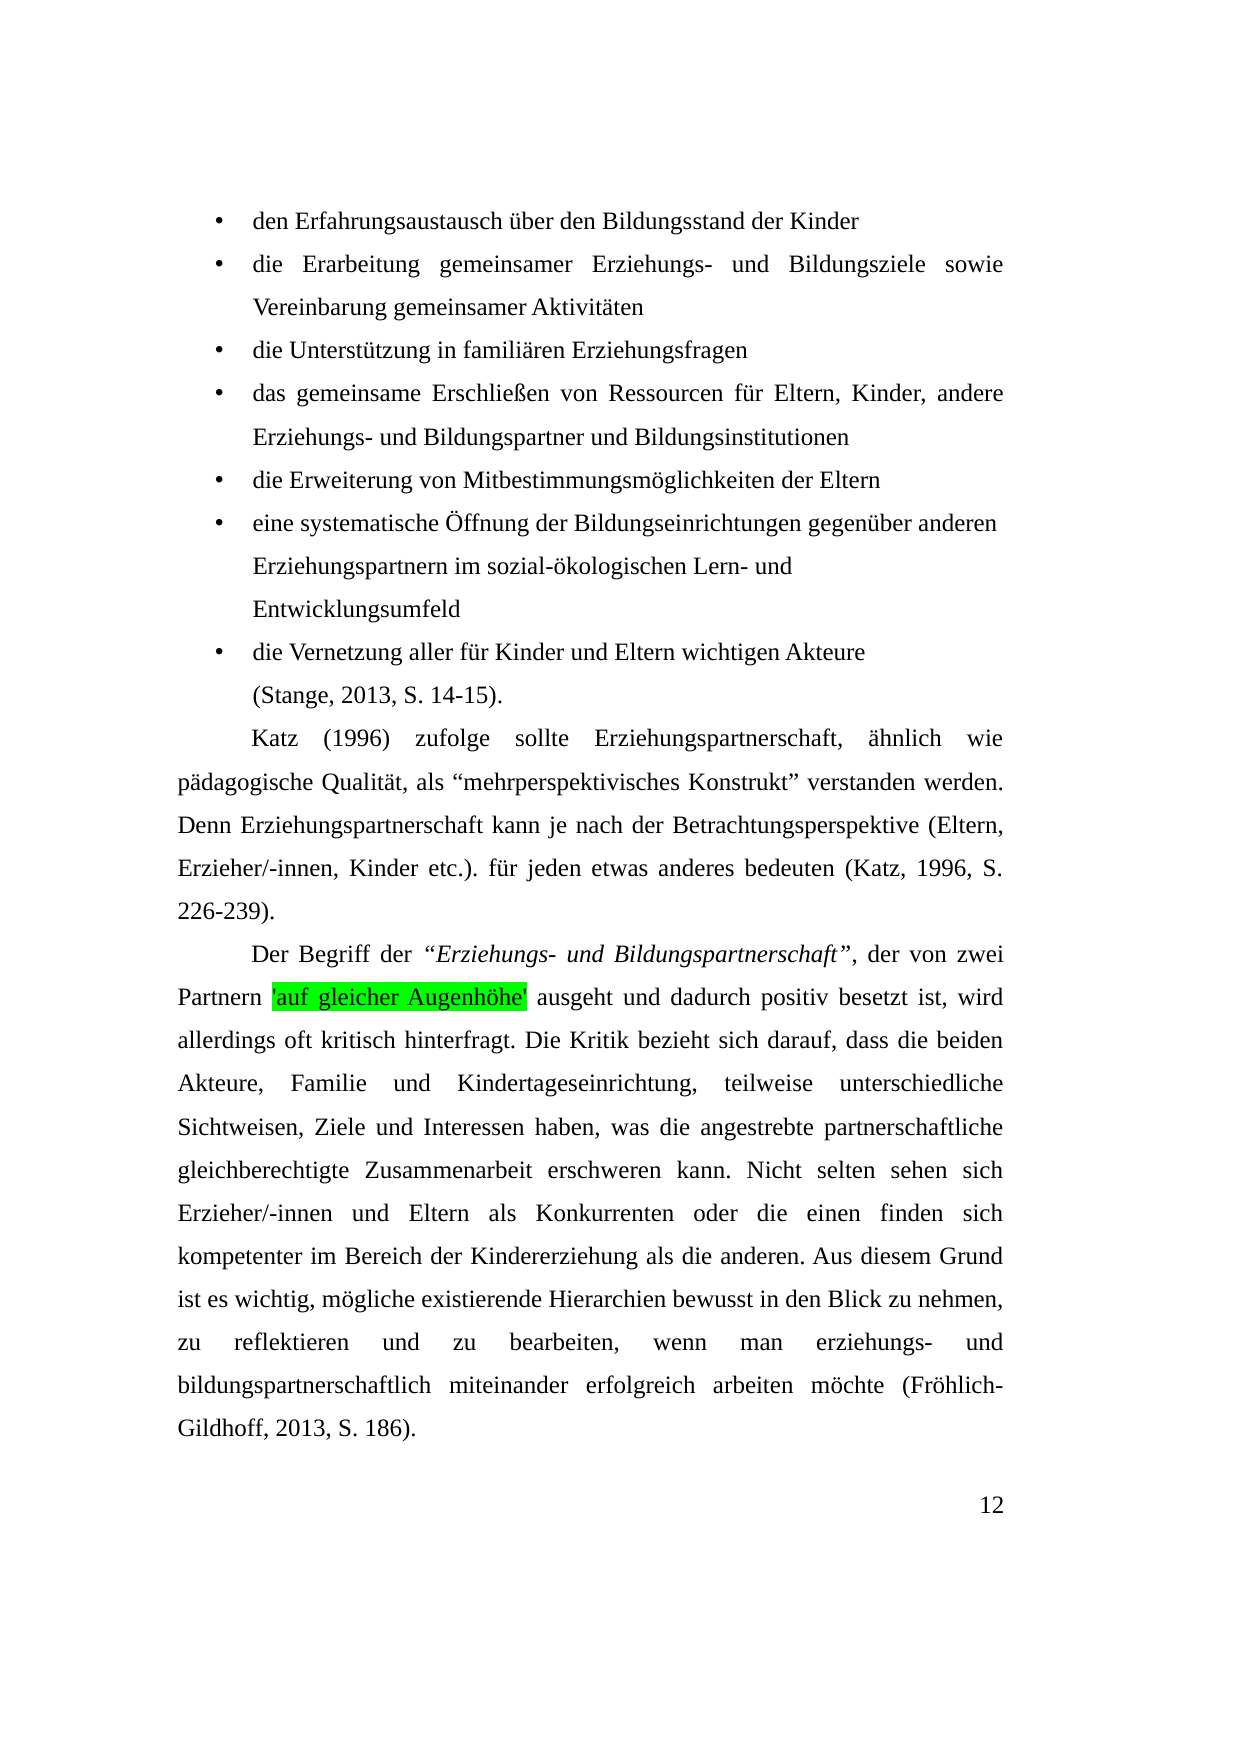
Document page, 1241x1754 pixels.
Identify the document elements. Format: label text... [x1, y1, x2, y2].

list die Erarbeitung gemeinsamer Erziehungs- und Bildungsziele sowie Vereinbarung gemeinsamer Aktivitäten [215, 249, 1004, 321]
list das gemeinsame Erschließen von Ressourcen für Eltern, Kinder, andere Erziehungs- und Bildungspartner und Bildungsinstitutionen [215, 378, 1004, 450]
text (Stange, 2013, S. 14-15). [252, 680, 1004, 709]
text Der Begriff der “Erziehungs- und Bildungspartnerschaft”, der von zwei Partnern 'auf gleicher Augenhöhe' ausgeht und dadurch positiv besetzt ist, wird allerdings oft kritisch hinterfragt. Die Kritik bezieht sich darauf, dass die beiden Akteure, Familie und Kindertageseinrichtung, teilweise unterschiedliche Sichtweisen, Ziele und Interessen haben, was die angestrebte partnerschaftliche gleichberechtigte Zusammenarbeit erschweren kann. Nicht selten sehen sich Erzieher/-innen und Eltern als Konkurrenten oder die einen finden sich kompetenter im Bereich der Kindererziehung als die anderen. Aus diesem Grund ist es wichtig, mögliche existierende Hierarchien bewusst in den Blick zu nehmen, zu reflektieren und zu bearbeiten, wenn man erziehungs- und bildungspartnerschaftlich miteinander erfolgreich arbeiten möchte (Fröhlich-Gildhoff, 2013, S. 186). [177, 939, 1004, 1442]
list die Vernetzung aller für Kinder und Eltern wichtigen Akteure [215, 637, 1004, 666]
list den Erfahrungsaustausch über den Bildungsstand der Kinder [215, 206, 1004, 235]
list die Unterstützung in familiären Erziehungsfragen [215, 335, 1004, 364]
text Katz (1996) zufolge sollte Erziehungspartnerschaft, ähnlich wie pädagogische Qualität, als “mehrperspektivisches Konstrukt” verstanden werden. Denn Erziehungspartnerschaft kann je nach der Betrachtungsperspektive (Eltern, Erzieher/-innen, Kinder etc.). für jeden etwas anderes bedeuten (Katz, 1996, S. 226-239). [177, 723, 1004, 925]
list die Erweiterung von Mitbestimmungsmöglichkeiten der Eltern [215, 465, 1004, 493]
list eine systematische Öffnung der Bildungseinrichtungen gegenüber anderen Erziehungspartnern im sozial-ökologischen Lern- und Entwicklungsumfeld [215, 508, 1004, 623]
